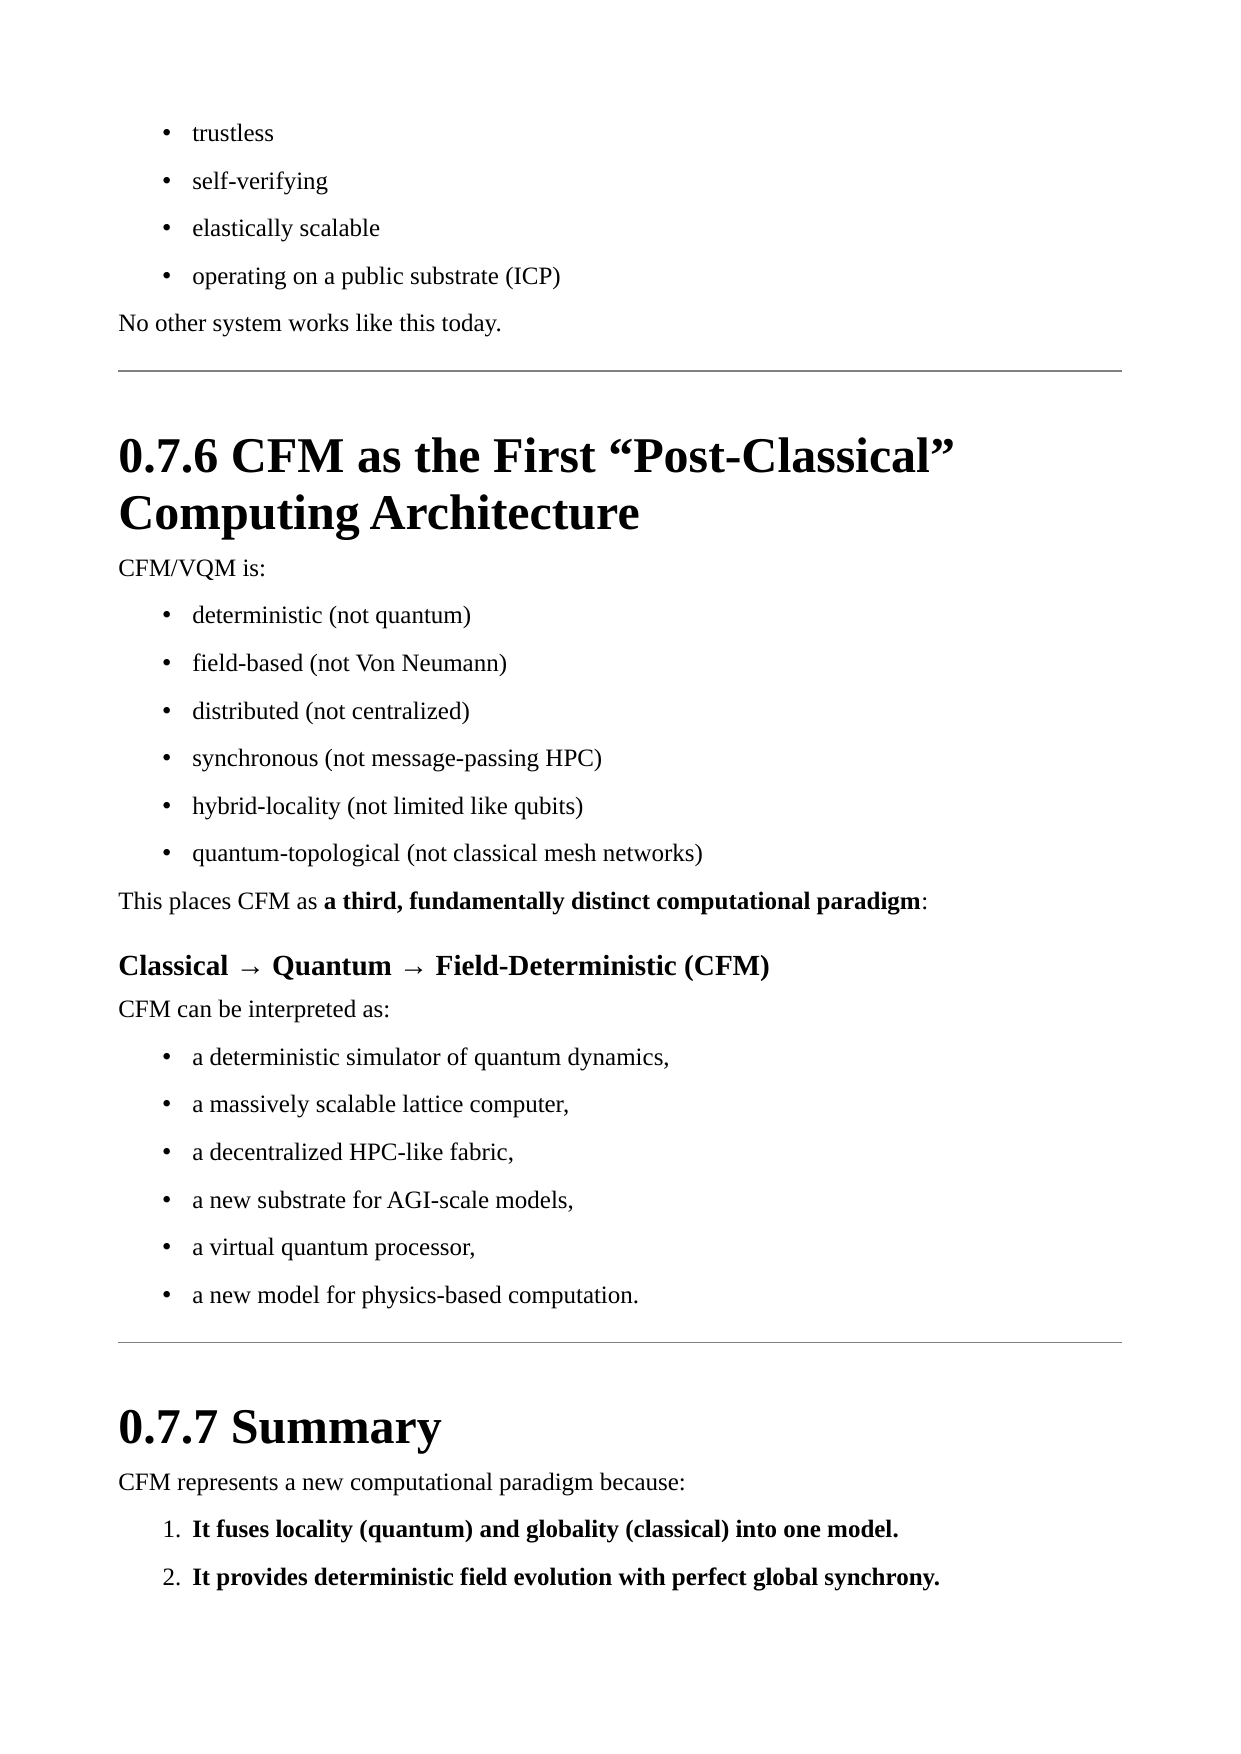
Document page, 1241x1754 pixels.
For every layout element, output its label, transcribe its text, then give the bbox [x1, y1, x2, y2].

list a decentralized HPC-like fabric, [162, 1137, 1122, 1166]
list synchronous (not message-passing HPC) [162, 743, 1122, 772]
text This places CFM as a third, fundamentally distinct computational paradigm: [118, 886, 1122, 915]
subtitle 0.7.7 Summary [118, 1397, 1122, 1454]
list trustless [162, 118, 1122, 147]
list a massively scalable lattice computer, [162, 1089, 1122, 1118]
subtitle 0.7.6 CFM as the First “Post-Classical” Computing Architecture [118, 425, 1122, 540]
text CFM represents a new computational paradigm because: [118, 1467, 1122, 1496]
list quantum-topological (not classical mesh networks) [162, 838, 1122, 867]
text No other system works like this today. [118, 308, 1122, 337]
list distributed (not centralized) [162, 696, 1122, 724]
list self-verifying [162, 166, 1122, 194]
subtitle Classical → Quantum → Field-Deterministic (CFM) [118, 948, 1122, 982]
list a virtual quantum processor, [162, 1232, 1122, 1261]
list operating on a public substrate (ICP) [162, 261, 1122, 290]
list It provides deterministic field evolution with perfect global synchrony. [162, 1562, 1122, 1591]
list a deterministic simulator of quantum dynamics, [162, 1042, 1122, 1071]
list deterministic (not quantum) [162, 601, 1122, 629]
list It fuses locality (quantum) and globality (classical) into one model. [162, 1514, 1122, 1543]
list a new model for physics-based computation. [162, 1280, 1122, 1309]
list elastically scalable [162, 213, 1122, 242]
text CFM can be interpreted as: [118, 994, 1122, 1023]
list hybrid-locality (not limited like qubits) [162, 791, 1122, 820]
list field-based (not Von Neumann) [162, 648, 1122, 677]
text CFM/VQM is: [118, 553, 1122, 582]
list a new substrate for AGI-scale models, [162, 1185, 1122, 1213]
